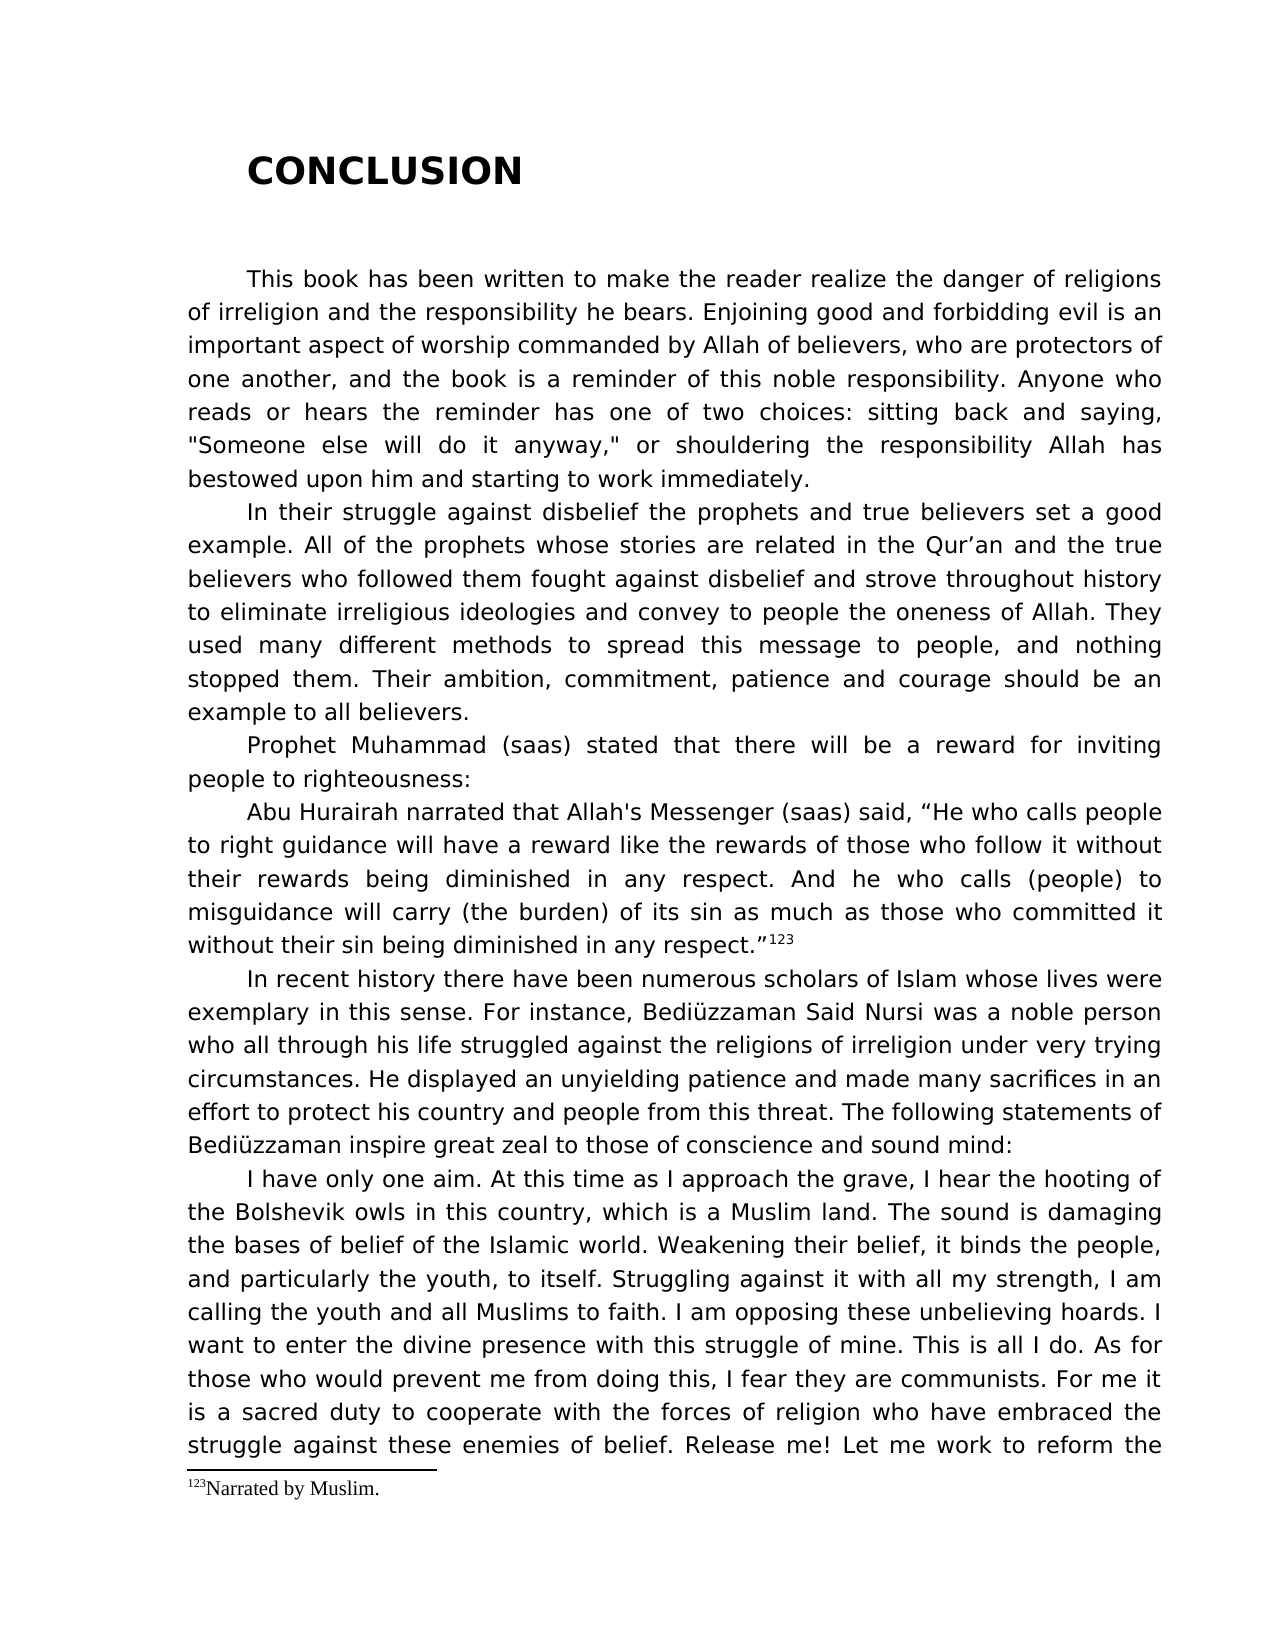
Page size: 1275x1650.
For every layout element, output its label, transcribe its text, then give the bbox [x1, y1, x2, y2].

text Abu Hurairah narrated that Allah's Messenger (saas) said, “He who calls people to right guidance will have a reward like the rewards of those who follow it without their rewards being diminished in any respect. And he who calls (people) to misguidance will carry (the burden) of its sin as much as those who committed it without their sin being diminished in any respect.” [187, 794, 1163, 960]
text Prophet Muhammad (saas) stated that there will be a reward for inviting people to righteousness: [187, 727, 1163, 794]
text CONCLUSION [187, 150, 1163, 194]
text I have only one aim. At this time as I approach the grave, I hear the hooting of the Bolshevik owls in this country, which is a Muslim land. The sound is damaging the bases of belief of the Islamic world. Weakening their belief, it binds the people, and particularly the youth, to itself. Struggling against it with all my strength, I am calling the youth and all Muslims to faith. I am opposing these unbelieving hoards. I want to enter the divine presence with this struggle of mine. This is all I do. As for those who would prevent me from doing this, I fear they are communists. For me it is a sacred duty to cooperate with the forces of religion who have embraced the struggle against these enemies of belief. Release me! Let me work to reform the [187, 1160, 1163, 1460]
text This book has been written to make the reader realize the danger of religions of irreligion and the responsibility he bears. Enjoining good and forbidding evil is an important aspect of worship commanded by Allah of believers, who are protectors of one another, and the book is a reminder of this noble responsibility. Anyone who reads or hears the reminder has one of two choices: sitting back and saying, "Someone else will do it anyway," or shouldering the responsibility Allah has bestowed upon him and starting to work immediately. [187, 260, 1163, 494]
text In recent history there have been numerous scholars of Islam whose lives were exemplary in this sense. For instance, Bediüzzaman Said Nursi was a noble person who all through his life struggled against the religions of irreligion under very trying circumstances. He displayed an unyielding patience and made many sacrifices in an effort to protect his country and people from this threat. The following statements of Bediüzzaman inspire great zeal to those of conscience and sound mind: [187, 960, 1163, 1160]
text In their struggle against disbelief the prophets and true believers set a good example. All of the prophets whose stories are related in the Qur’an and the true believers who followed them fought against disbelief and strove throughout history to eliminate irreligious ideologies and convey to people the oneness of Allah. They used many different methods to spread this message to people, and nothing stopped them. Their ambition, commitment, patience and courage should be an example to all believers. [187, 494, 1163, 727]
text Narrated by Muslim. [187, 1476, 1181, 1500]
